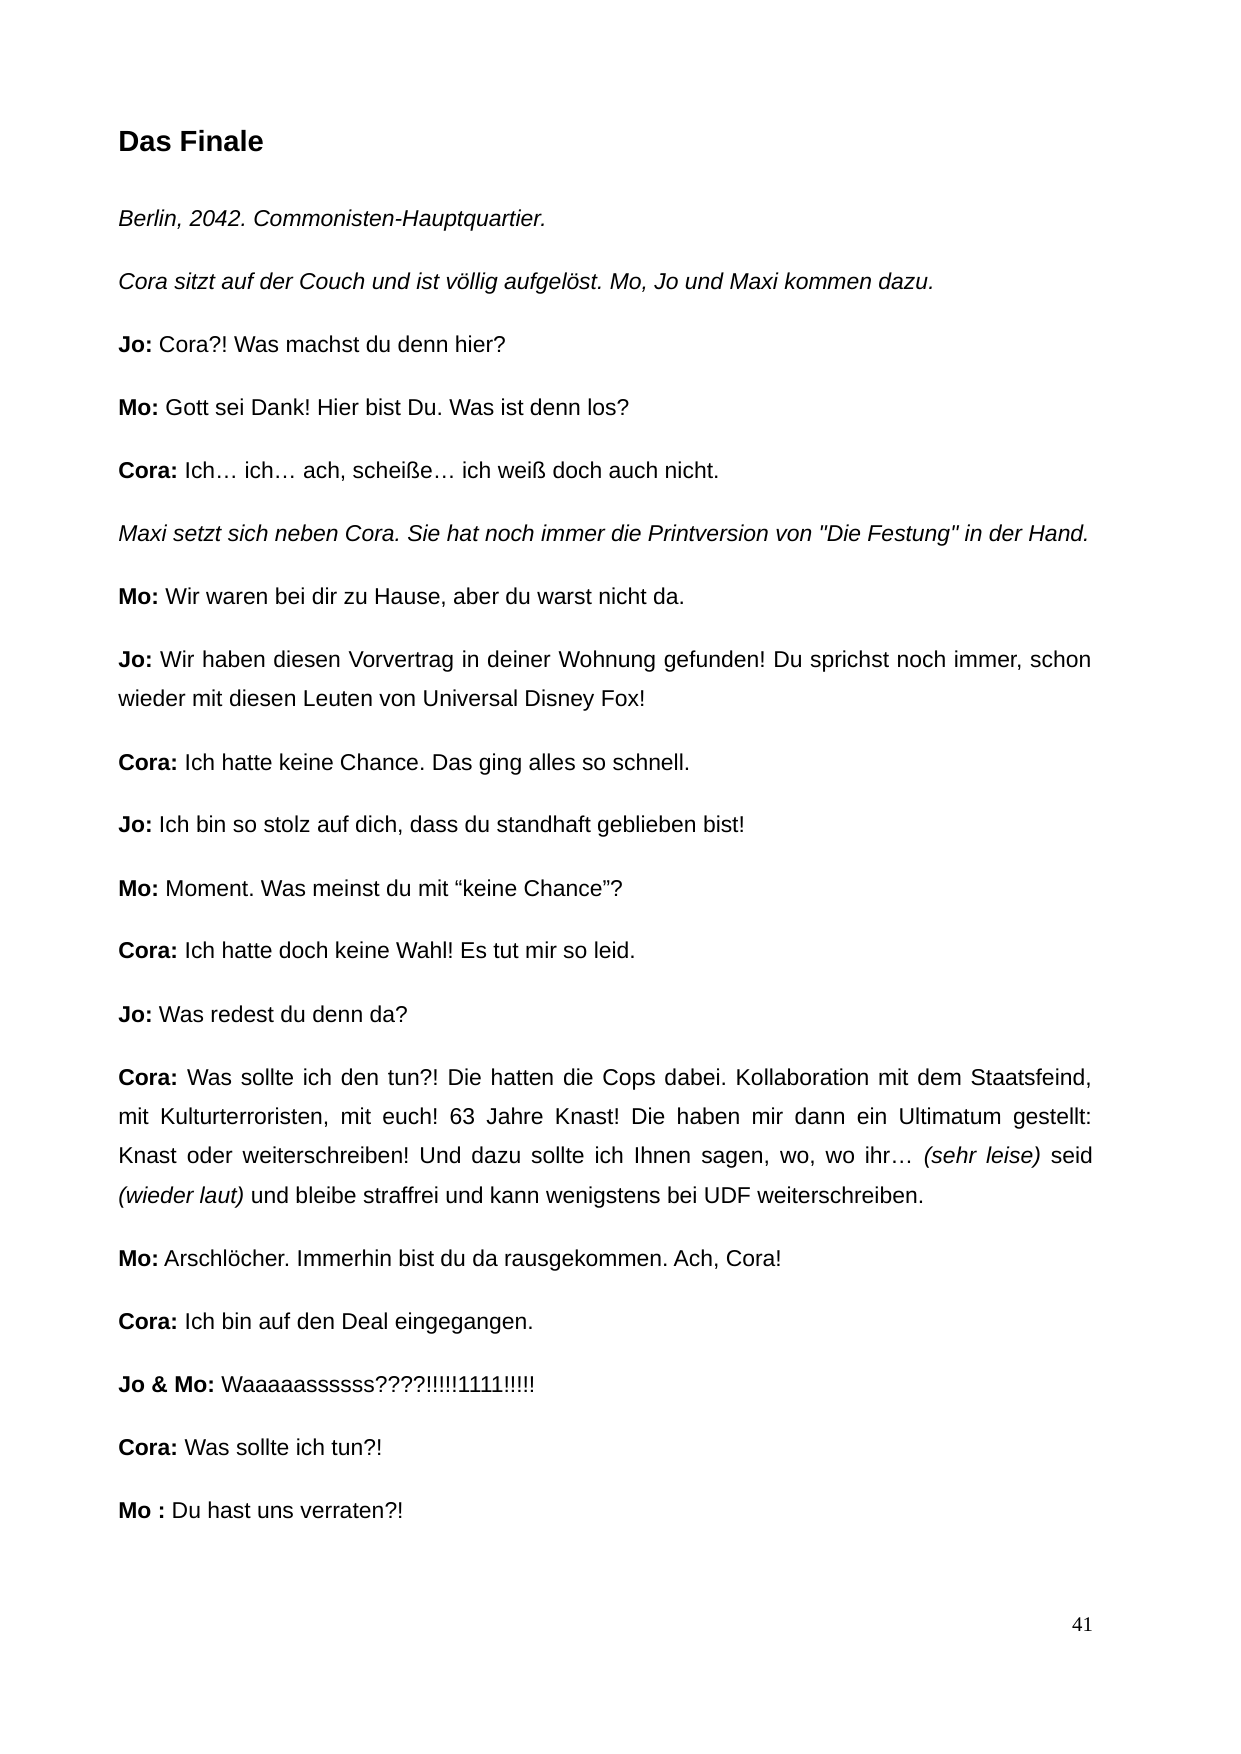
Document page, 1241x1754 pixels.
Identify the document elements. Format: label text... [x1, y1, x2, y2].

text Cora: Was sollte ich den tun?! Die hatten die Cops dabei. Kollaboration mit dem Staatsfeind, mit Kulturterroristen, mit euch! 63 Jahre Knast! Die haben mir dann ein Ultimatum gestellt: Knast oder weiterschreiben! Und dazu sollte ich Ihnen sagen, wo, wo ihr… (sehr leise) seid (wieder laut) und bleibe straffrei und kann wenigstens bei UDF weiterschreiben. [118, 1063, 1093, 1208]
text Cora: Ich bin auf den Deal eingegangen. [118, 1308, 1093, 1334]
text Jo: Cora?! Was machst du denn hier? [118, 331, 1093, 357]
text Jo: Wir haben diesen Vorvertrag in deiner Wohnung gefunden! Du sprichst noch immer, schon wieder mit diesen Leuten von Universal Disney Fox! [118, 646, 1093, 712]
text Cora: Ich hatte doch keine Wahl! Es tut mir so leid. [118, 937, 1093, 964]
text Mo : Du hast uns verraten?! [118, 1497, 1093, 1523]
text Berlin, 2042. Commonisten-Hauptquartier. [118, 205, 1093, 231]
text Jo: Was redest du denn da? [118, 1001, 1093, 1027]
text Jo & Mo: Waaaaassssss????!!!!!1111!!!!! [118, 1371, 1093, 1397]
text Mo: Moment. Was meinst du mit “keine Chance”? [118, 874, 1093, 901]
text Mo: Arschlöcher. Immerhin bist du da rausgekommen. Ach, Cora! [118, 1245, 1093, 1271]
text Jo: Ich bin so stolz auf dich, dass du standhaft geblieben bist! [118, 811, 1093, 838]
text Mo: Wir waren bei dir zu Hause, aber du warst nicht da. [118, 583, 1093, 609]
text Cora sitzt auf der Couch und ist völlig aufgelöst. Mo, Jo und Maxi kommen dazu. [118, 268, 1093, 294]
text Mo: Gott sei Dank! Hier bist Du. Was ist denn los? [118, 394, 1093, 420]
text Cora: Ich… ich… ach, scheiße… ich weiß doch auch nicht. [118, 457, 1093, 483]
subtitle Das Finale [118, 124, 1122, 158]
text Cora: Was sollte ich tun?! [118, 1434, 1093, 1460]
text Cora: Ich hatte keine Chance. Das ging alles so schnell. [118, 748, 1093, 775]
text Maxi setzt sich neben Cora. Sie hat noch immer die Printversion von "Die Festung" in der Hand. [118, 520, 1093, 546]
